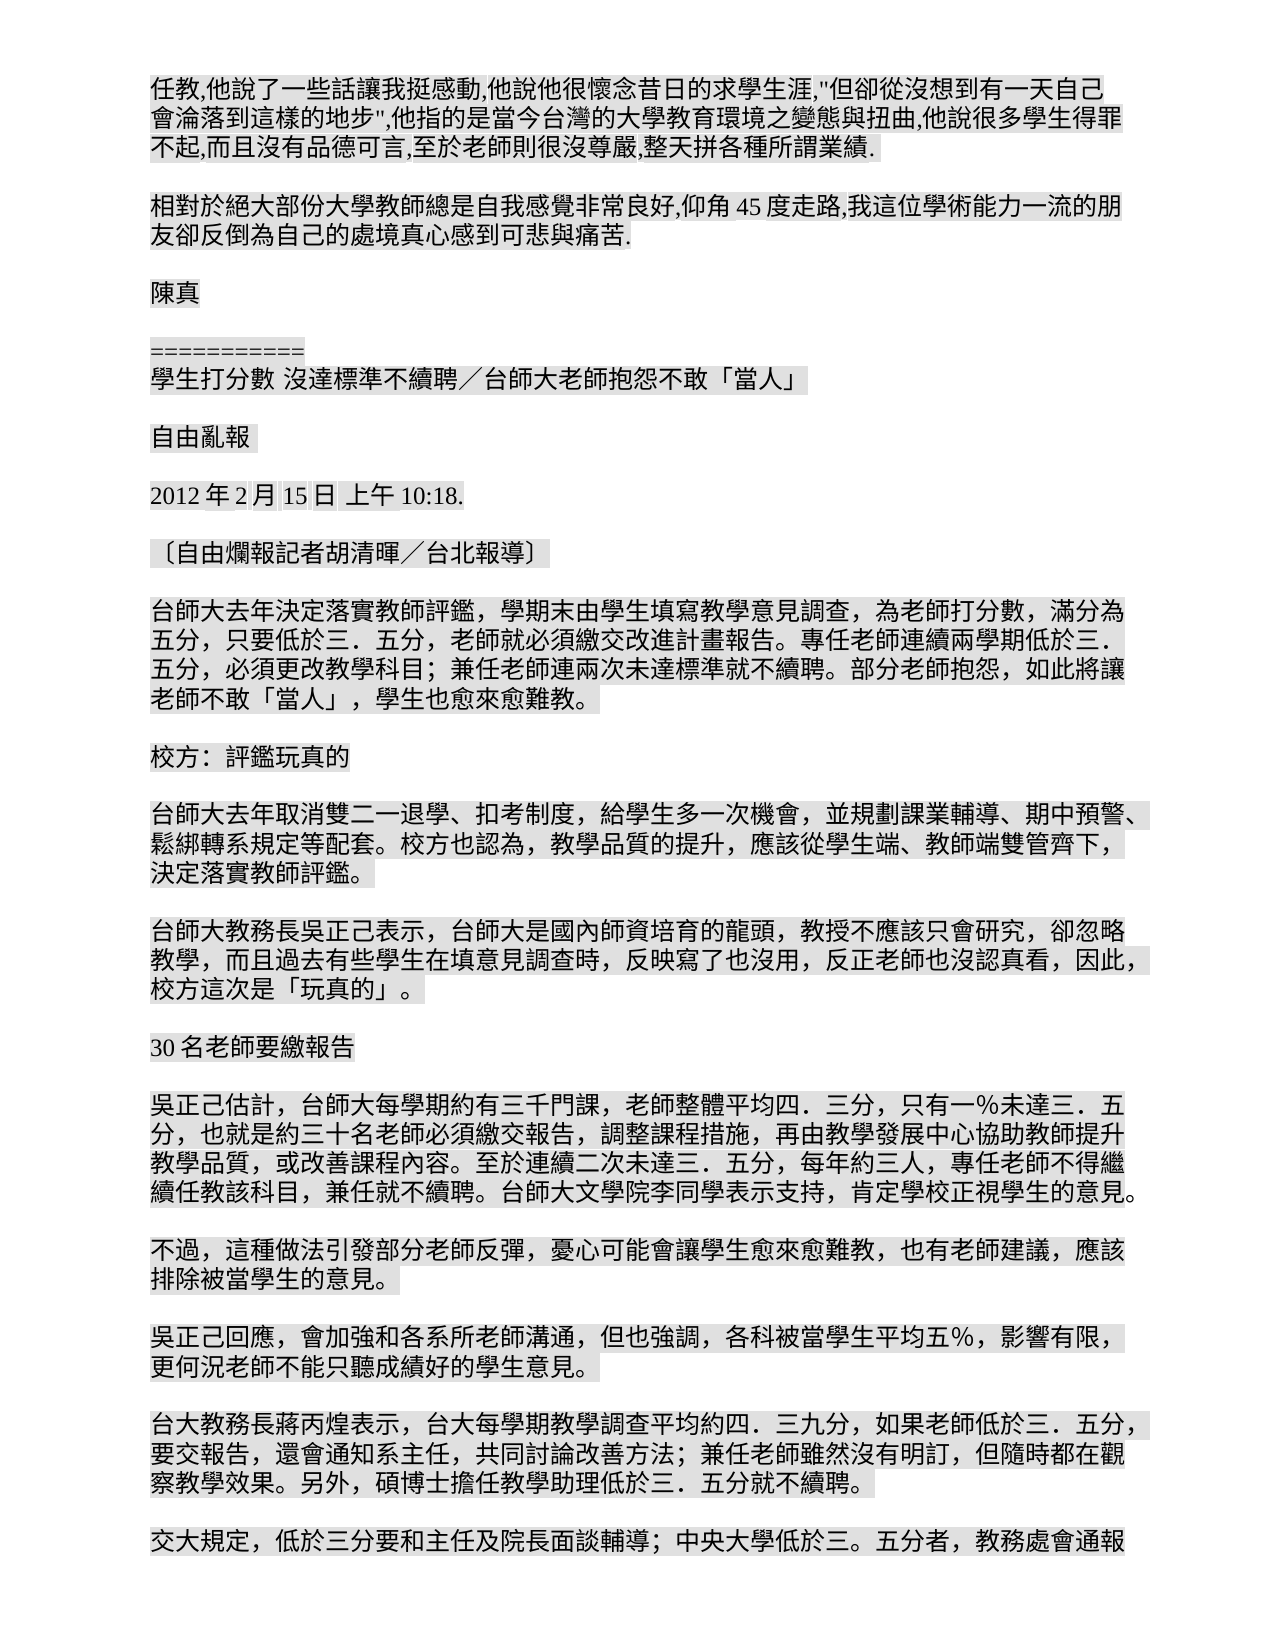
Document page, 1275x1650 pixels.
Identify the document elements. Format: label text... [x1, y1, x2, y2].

text 我在英國最要好的朋友於失聯十年之後最近碰面,他是劍橋牛津兩校的高材生,如今在某校任教,他說了一些話讓我挺感動,他說他很懷念昔日的求學生涯,"但卻從沒想到有一天自己會淪落到這樣的地步",他指的是當今台灣的大學教育環境之變態與扭曲,他說很多學生得罪不起,而且沒有品德可言,至於老師則很沒尊嚴,整天拼各種所謂業績. 相對於絕大部份大學教師總是自我感覺非常良好,仰角45度走路,我這位學術能力一流的朋友卻反倒為自己的處境真心感到可悲與痛苦. 陳真 =========== 學生打分數 沒達標準不續聘／台師大老師抱怨不敢「當人」 自由亂報 2012年2月15日 上午10:18. 〔自由爛報記者胡清暉／台北報導〕 台師大去年決定落實教師評鑑，學期末由學生填寫教學意見調查，為老師打分數，滿分為五分，只要低於三．五分，老師就必須繳交改進計畫報告。專任老師連續兩學期低於三．五分，必須更改教學科目；兼任老師連兩次未達標準就不續聘。部分老師抱怨，如此將讓老師不敢「當人」，學生也愈來愈難教。 校方：評鑑玩真的 台師大去年取消雙二一退學、扣考制度，給學生多一次機會，並規劃課業輔導、期中預警、鬆綁轉系規定等配套。校方也認為，教學品質的提升，應該從學生端、教師端雙管齊下，決定落實教師評鑑。 台師大教務長吳正己表示，台師大是國內師資培育的龍頭，教授不應該只會研究，卻忽略教學，而且過去有些學生在填意見調查時，反映寫了也沒用，反正老師也沒認真看，因此，校方這次是「玩真的」。 30名老師要繳報告 吳正己估計，台師大每學期約有三千門課，老師整體平均四．三分，只有一％未達三．五分，也就是約三十名老師必須繳交報告，調整課程措施，再由教學發展中心協助教師提升教學品質，或改善課程內容。至於連續二次未達三．五分，每年約三人，專任老師不得繼續任教該科目，兼任就不續聘。台師大文學院李同學表示支持，肯定學校正視學生的意見。 不過，這種做法引發部分老師反彈，憂心可能會讓學生愈來愈難教，也有老師建議，應該排除被當學生的意見。 吳正己回應，會加強和各系所老師溝通，但也強調，各科被當學生平均五％，影響有限，更何況老師不能只聽成績好的學生意見。 台大教務長蔣丙煌表示，台大每學期教學調查平均約四．三九分，如果老師低於三．五分，要交報告，還會通知系主任，共同討論改善方法；兼任老師雖然沒有明訂，但隨時都在觀察教學效果。另外，碩博士擔任教學助理低於三．五分就不續聘。 交大規定，低於三分要和主任及院長面談輔導；中央大學低於三。五分者，教務處會通報系主任，主動了解關心；成大沒有罰責，但會給系所及老師參考或警惕。 [150, 75, 1125, 1556]
